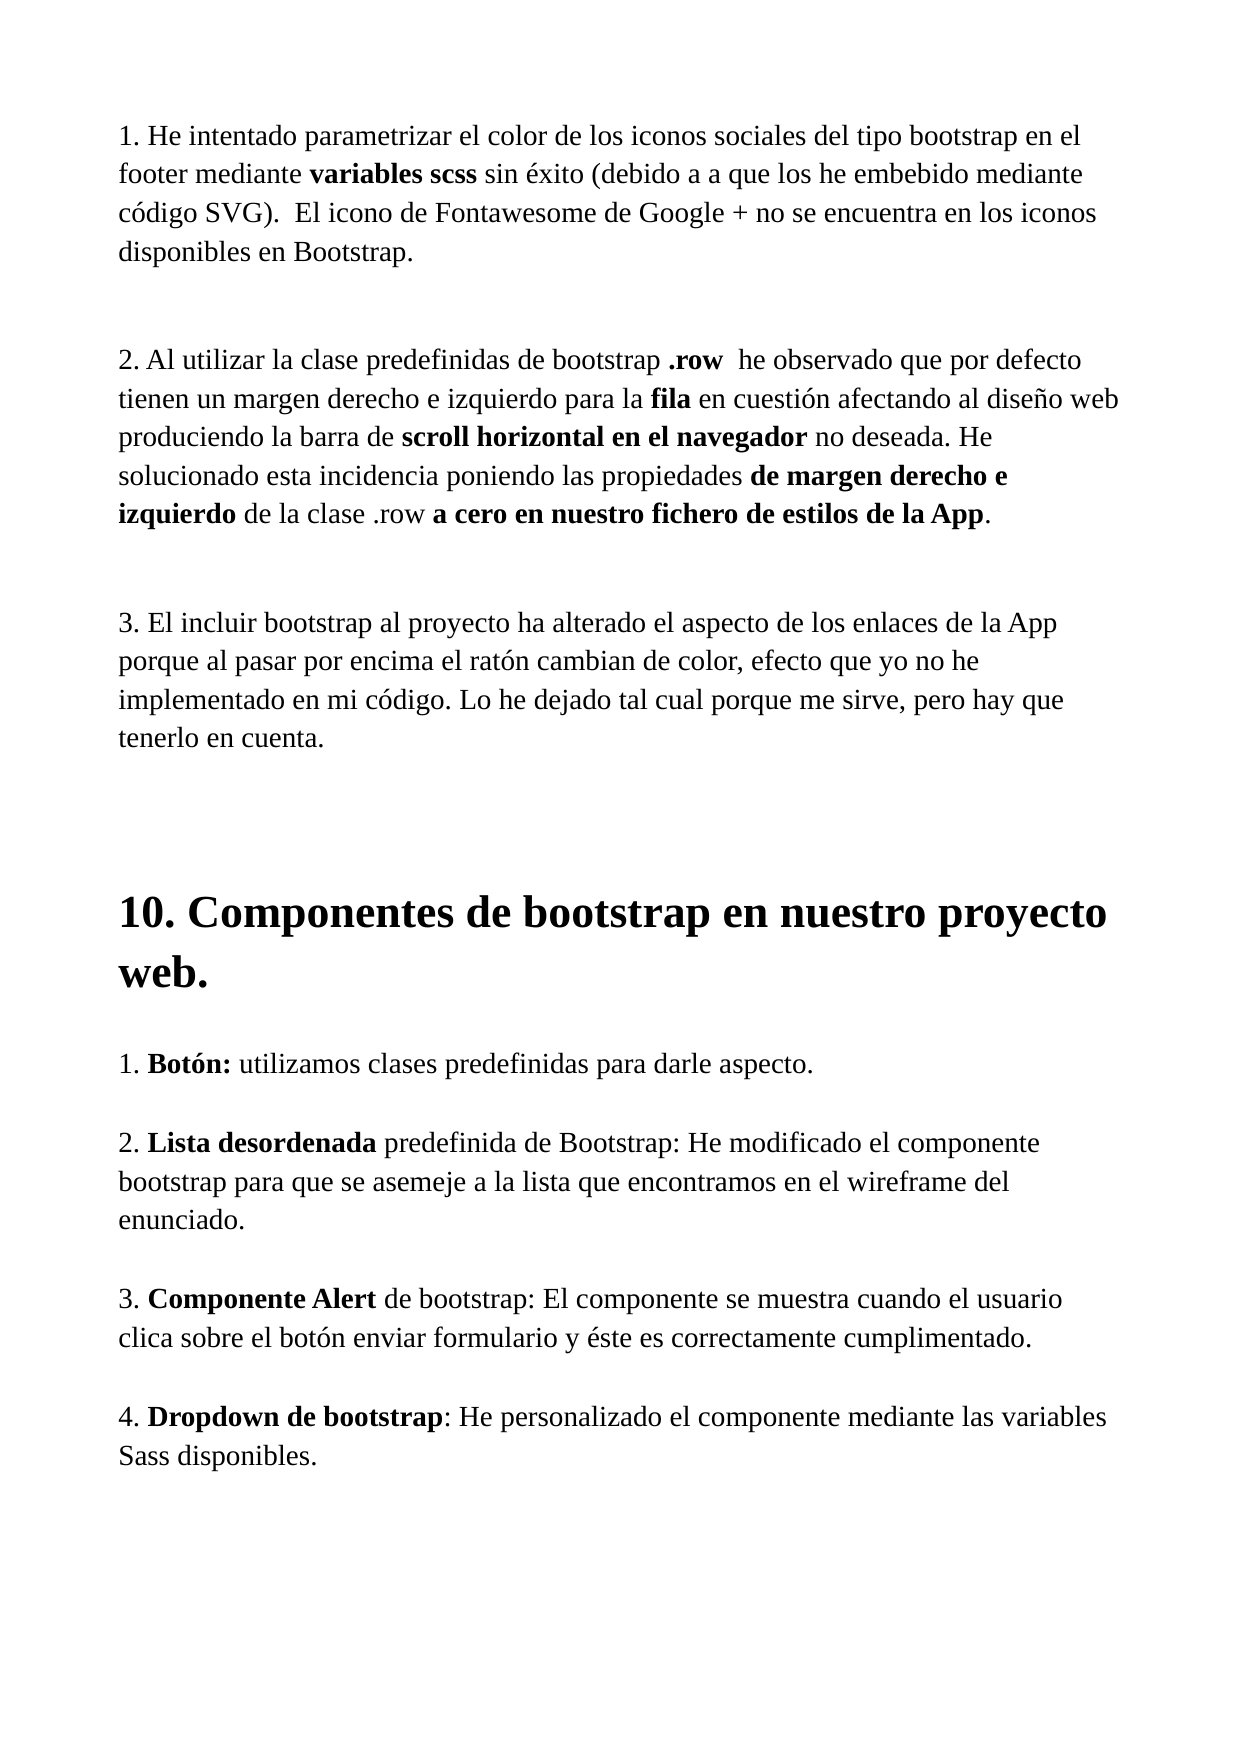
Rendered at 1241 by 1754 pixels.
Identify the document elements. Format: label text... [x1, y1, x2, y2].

text 1. He intentado parametrizar el color de los iconos sociales del tipo bootstrap en el footer mediante variables scss sin éxito (debido a a que los he embebido mediante código SVG). El icono de Fontawesome de Google + no se encuentra en los iconos disponibles en Bootstrap. [118, 118, 1122, 267]
text 4. Dropdown de bootstrap: He personalizado el componente mediante las variables Sass disponibles. [118, 1399, 1122, 1471]
text 1. Botón: utilizamos clases predefinidas para darle aspecto. [118, 1046, 1122, 1079]
text 10. Componentes de bootstrap en nuestro proyecto web. [118, 884, 1122, 997]
text 3. Componente Alert de bootstrap: El componente se muestra cuando el usuario clica sobre el botón enviar formulario y éste es correctamente cumplimentado. [118, 1282, 1122, 1354]
text 2. Lista desordenada predefinida de Bootstrap: He modificado el componente bootstrap para que se asemeje a la lista que encontramos en el wireframe del enunciado. [118, 1125, 1122, 1236]
text 2. Al utilizar la clase predefinidas de bootstrap .row he observado que por defecto tienen un margen derecho e izquierdo para la fila en cuestión afectando al diseño web produciendo la barra de scroll horizontal en el navegador no deseada. He solucionado esta incidencia poniendo las propiedades de margen derecho e izquierdo de la clase .row a cero en nuestro fichero de estilos de la App. [118, 342, 1122, 530]
text 3. El incluir bootstrap al proyecto ha alterado el aspecto de los enlaces de la App porque al pasar por encima el ratón cambian de color, efecto que yo no he implementado en mi código. Lo he dejado tal cual porque me sirve, pero hay que tenerlo en cuenta. [118, 605, 1122, 754]
